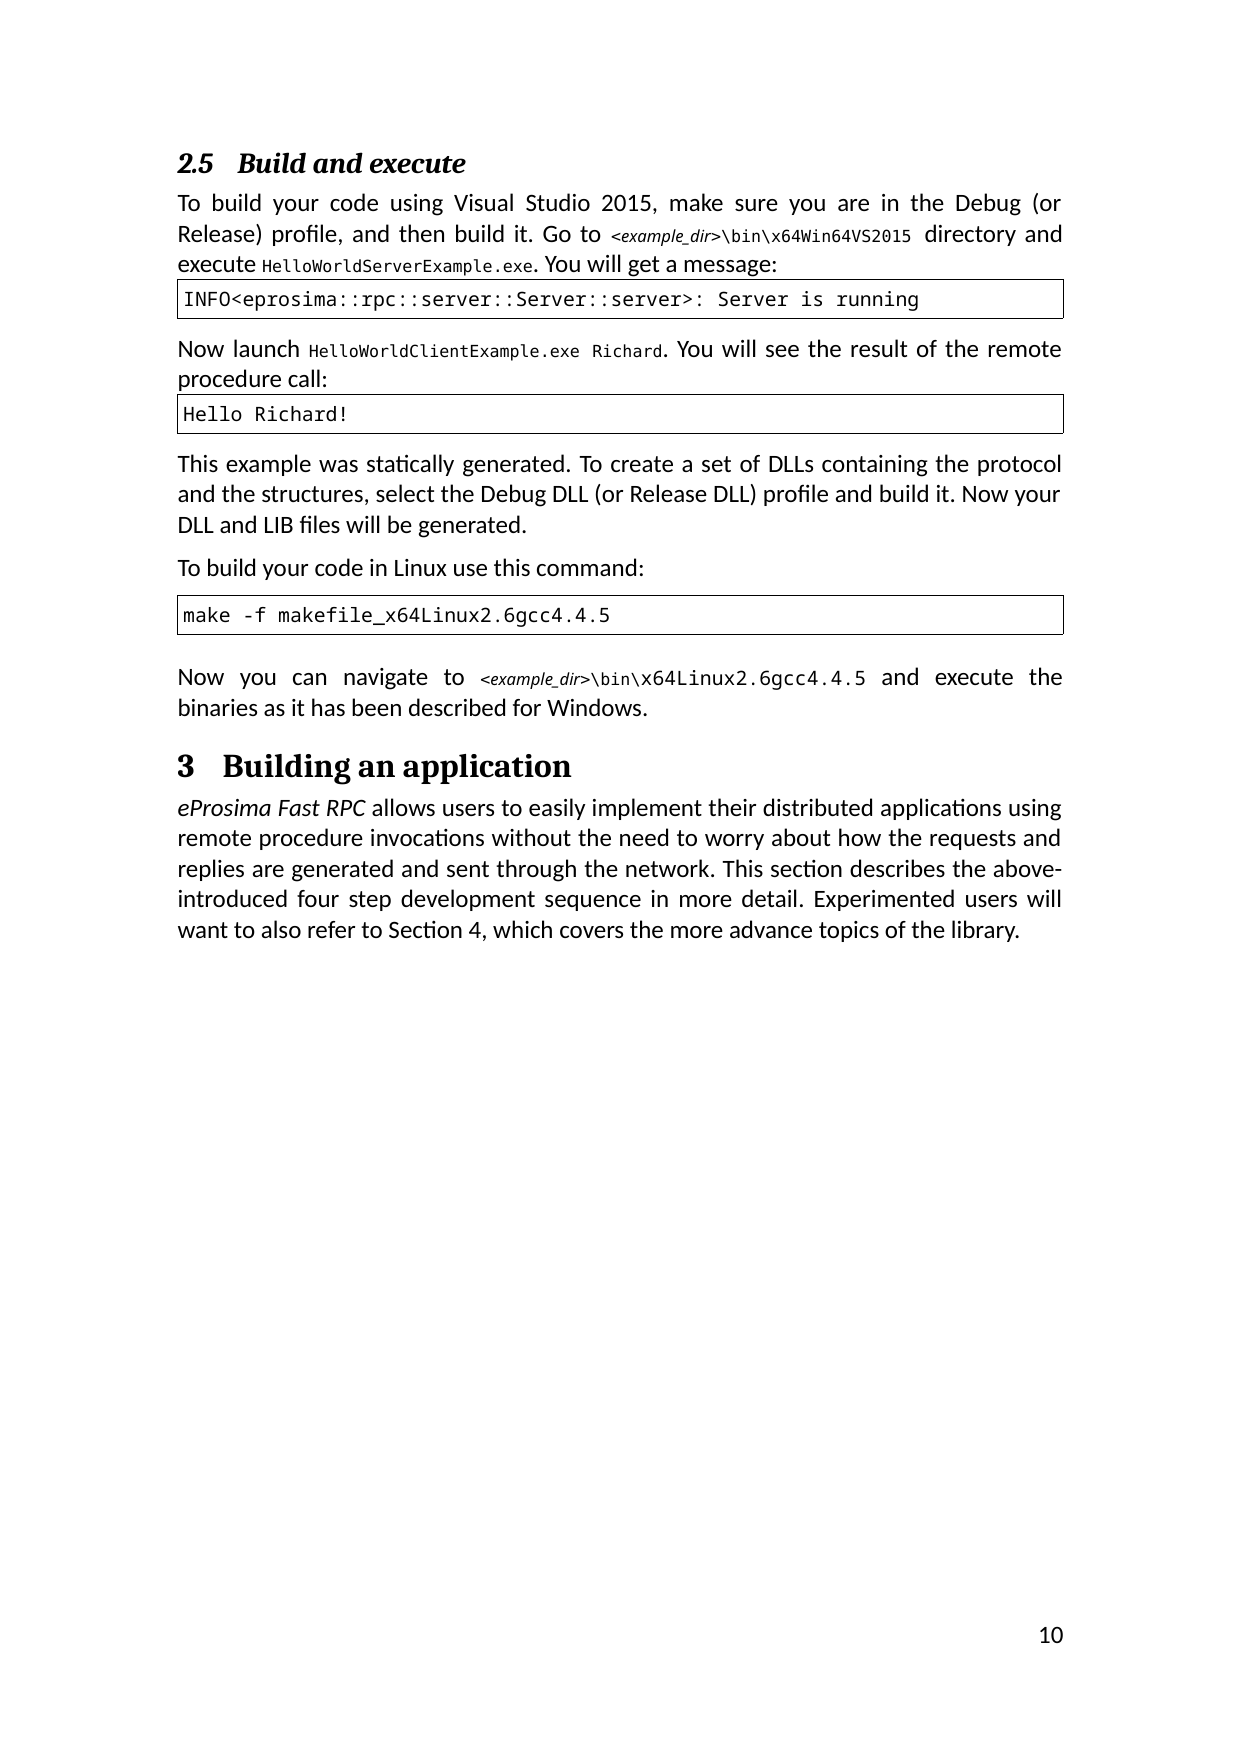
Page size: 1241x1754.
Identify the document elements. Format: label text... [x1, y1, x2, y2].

text To build your code in Linux use this command: [177, 552, 1063, 582]
subtitle Building an application [177, 747, 1063, 786]
text Now launch HelloWorldClientExample.exe Richard. You will see the result of the remote procedure call: [177, 333, 1063, 394]
subtitle Build and execute [177, 148, 1063, 181]
text To build your code using Visual Studio 2015, make sure you are in the Debug (or Release) profile, and then build it. Go to <example_dir>\bin\x64Win64VS2015 directory and execute HelloWorldServerExample.exe. You will get a message: [177, 187, 1063, 279]
table_header INFO<eprosima::rpc::server::Server::server>: Server is running [178, 280, 1063, 317]
table_header Hello Richard! [178, 395, 1063, 432]
text eProsima Fast RPC allows users to easily implement their distributed applications using remote procedure invocations without the need to worry about how the requests and replies are generated and sent through the network. This section describes the above-introduced four step development sequence in more detail. Experimented users will want to also refer to Section 4, which covers the more advance topics of the library. [177, 792, 1063, 945]
text This example was statically generated. To create a set of DLLs containing the protocol and the structures, select the Debug DLL (or Release DLL) profile and build it. Now your DLL and LIB files will be generated. [177, 448, 1063, 539]
table_header make -f makefile_x64Linux2.6gcc4.4.5 [178, 596, 1063, 633]
text Now you can navigate to <example_dir>\bin\x64Linux2.6gcc4.4.5 and execute the binaries as it has been described for Windows. [177, 661, 1063, 722]
